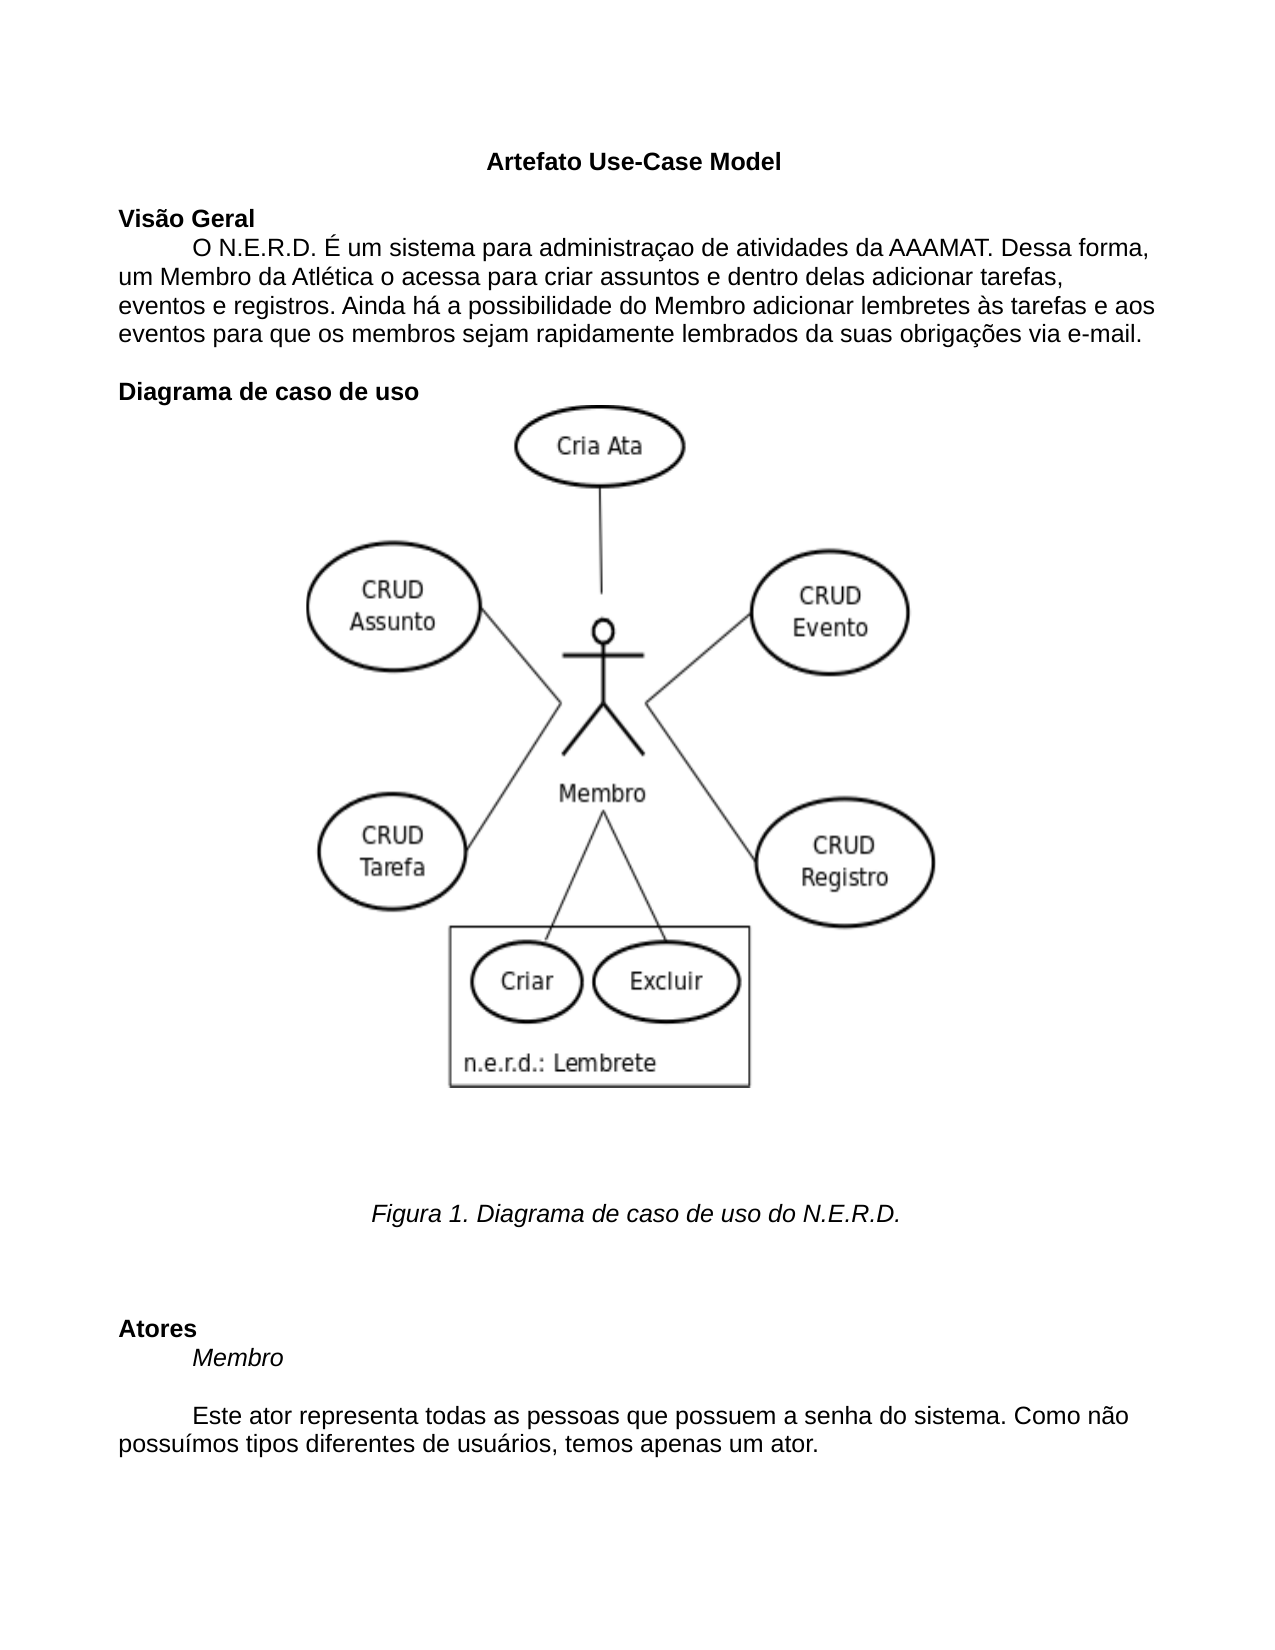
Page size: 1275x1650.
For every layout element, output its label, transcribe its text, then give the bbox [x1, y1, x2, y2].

text Artefato Use-Case Model [118, 147, 1157, 176]
text O N.E.R.D. É um sistema para administraçao de atividades da AAAMAT. Dessa forma, um Membro da Atlética o acessa para criar assuntos e dentro delas adicionar tarefas, eventos e registros. Ainda há a possibilidade do Membro adicionar lembretes às tarefas e aos eventos para que os membros sejam rapidamente lembrados da suas obrigações via e-mail. [118, 233, 1157, 348]
picture [306, 405, 937, 1088]
text Este ator representa todas as pessoas que possuem a senha do sistema. Como não possuímos tipos diferentes de usuários, temos apenas um ator. [118, 1401, 1157, 1458]
subtitle Atores [118, 1314, 1157, 1343]
subtitle Visão Geral [118, 204, 1157, 233]
subtitle Diagrama de caso de uso [118, 377, 1157, 406]
text Membro [118, 1343, 1157, 1372]
text Figura 1. Diagrama de caso de uso do N.E.R.D. [118, 1199, 1157, 1228]
